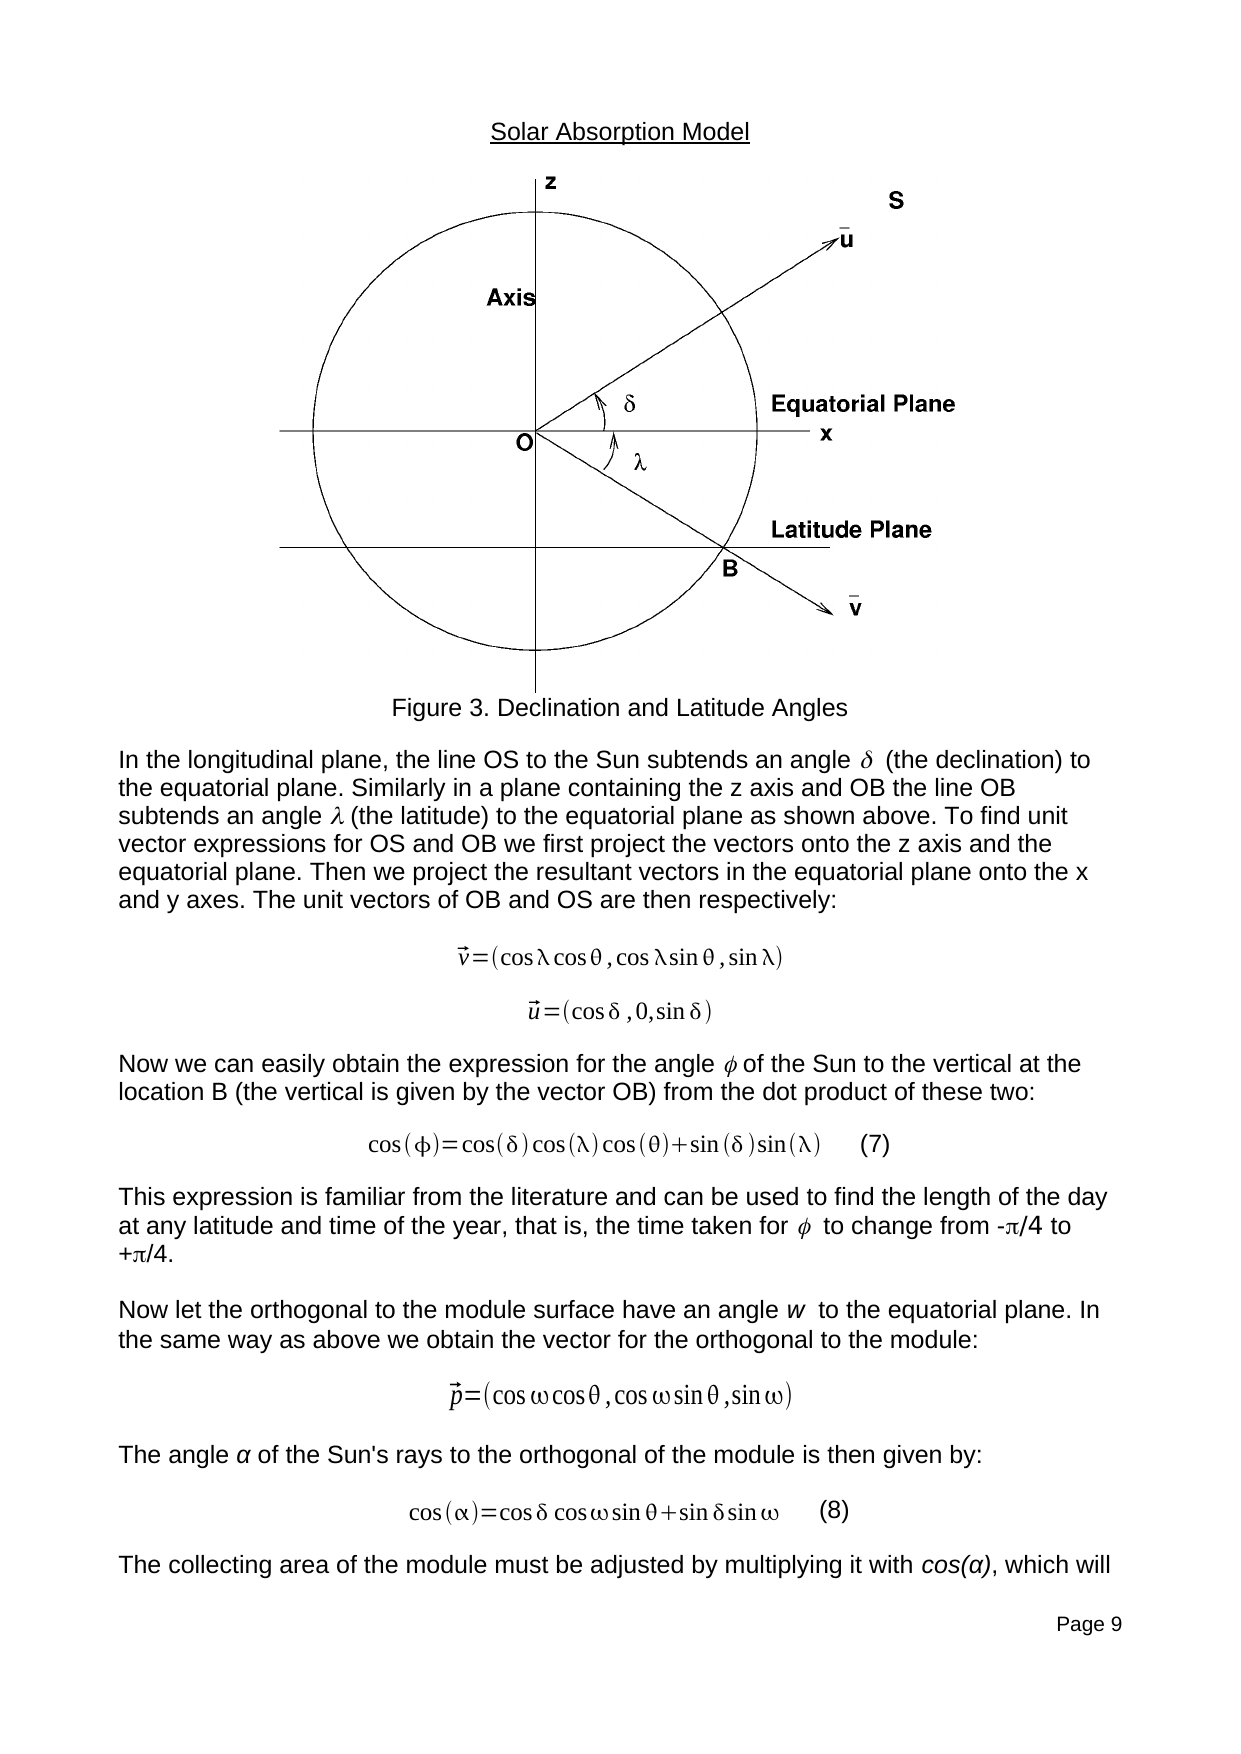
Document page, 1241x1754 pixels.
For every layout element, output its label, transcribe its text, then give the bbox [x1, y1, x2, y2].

text In the longitudinal plane, the line OS to the Sun subtends an angle d (the declination) to the equatorial plane. Similarly in a plane containing the z axis and OB the line OB subtends an angle l (the latitude) to the equatorial plane as shown above. To find unit vector expressions for OS and OB we first project the vectors onto the z axis and the equatorial plane. Then we project the resultant vectors in the equatorial plane onto the x and y axes. The unit vectors of OB and OS are then respectively: [118, 746, 1122, 913]
text Figure 3. Declination and Latitude Angles [118, 176, 1122, 722]
text Now we can easily obtain the expression for the angle f of the Sun to the vertical at the location B (the vertical is given by the vector OB) from the dot product of these two: [118, 1049, 1122, 1106]
picture [278, 175, 962, 694]
text This expression is familiar from the literature and can be used to find the length of the day at any latitude and time of the year, that is, the time taken for f to change from -p/4 to +p/4. [118, 1183, 1122, 1268]
text (7) [118, 1129, 1122, 1159]
text The collecting area of the module must be adjusted by multiplying it with cos(α), which will [118, 1551, 1122, 1579]
text Now let the orthogonal to the module surface have an angle w to the equatorial plane. In the same way as above we obtain the vector for the orthogonal to the module: [118, 1292, 1122, 1354]
text The angle α of the Sun's rays to the orthogonal of the module is then given by: [118, 1440, 1122, 1468]
text (8) [118, 1492, 1122, 1527]
